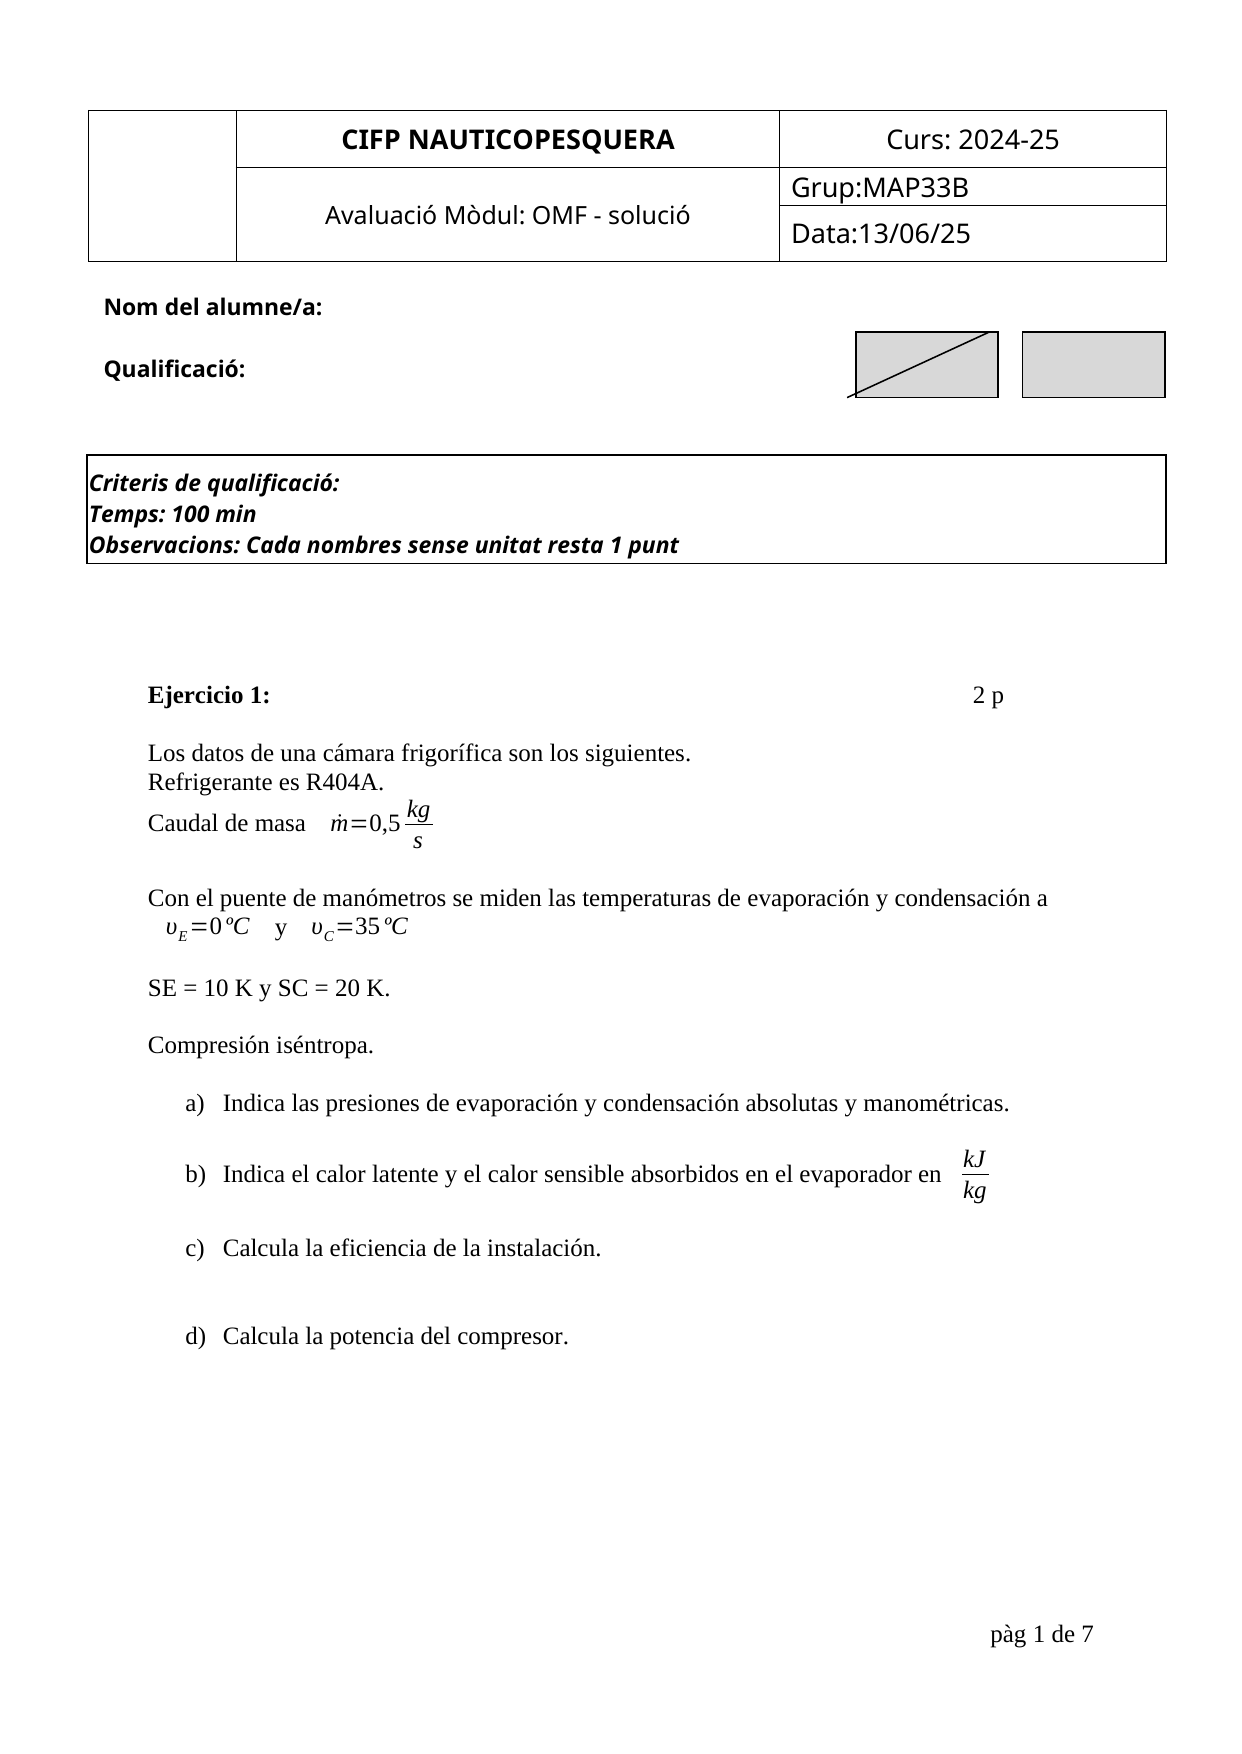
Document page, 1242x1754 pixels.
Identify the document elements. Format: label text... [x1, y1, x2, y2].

text Con el puente de manómetros se miden las temperaturas de evaporación y condensación a [148, 883, 1094, 912]
text [999, 353, 1022, 384]
text Temps: 100 min [89, 498, 1094, 529]
text Refrigerante es R404A. [148, 767, 1094, 795]
text Criteris de qualificació: [89, 467, 1094, 498]
text y [148, 912, 1094, 944]
text SE = 10 K y SC = 20 K. [148, 973, 1094, 1002]
text Compresión iséntropa. [148, 1031, 1094, 1059]
list Indica las presiones de evaporación y condensación absolutas y manométricas. [185, 1088, 1094, 1117]
list Calcula la potencia del compresor. [185, 1321, 1094, 1350]
text Caudal de masa [148, 795, 1094, 854]
text Los datos de una cámara frigorífica son los siguientes. [148, 738, 1094, 767]
text Ejercicio 1: 2 p [148, 680, 1094, 709]
text Qualificació: [103, 353, 855, 384]
list Calcula la eficiencia de la instalación. [185, 1233, 1094, 1262]
text Nom del alumne/a: [103, 290, 1094, 322]
text Observacions: Cada nombres sense unitat resta 1 punt [89, 529, 1094, 560]
list Indica el calor latente y el calor sensible absorbidos en el evaporador en [185, 1146, 1094, 1204]
